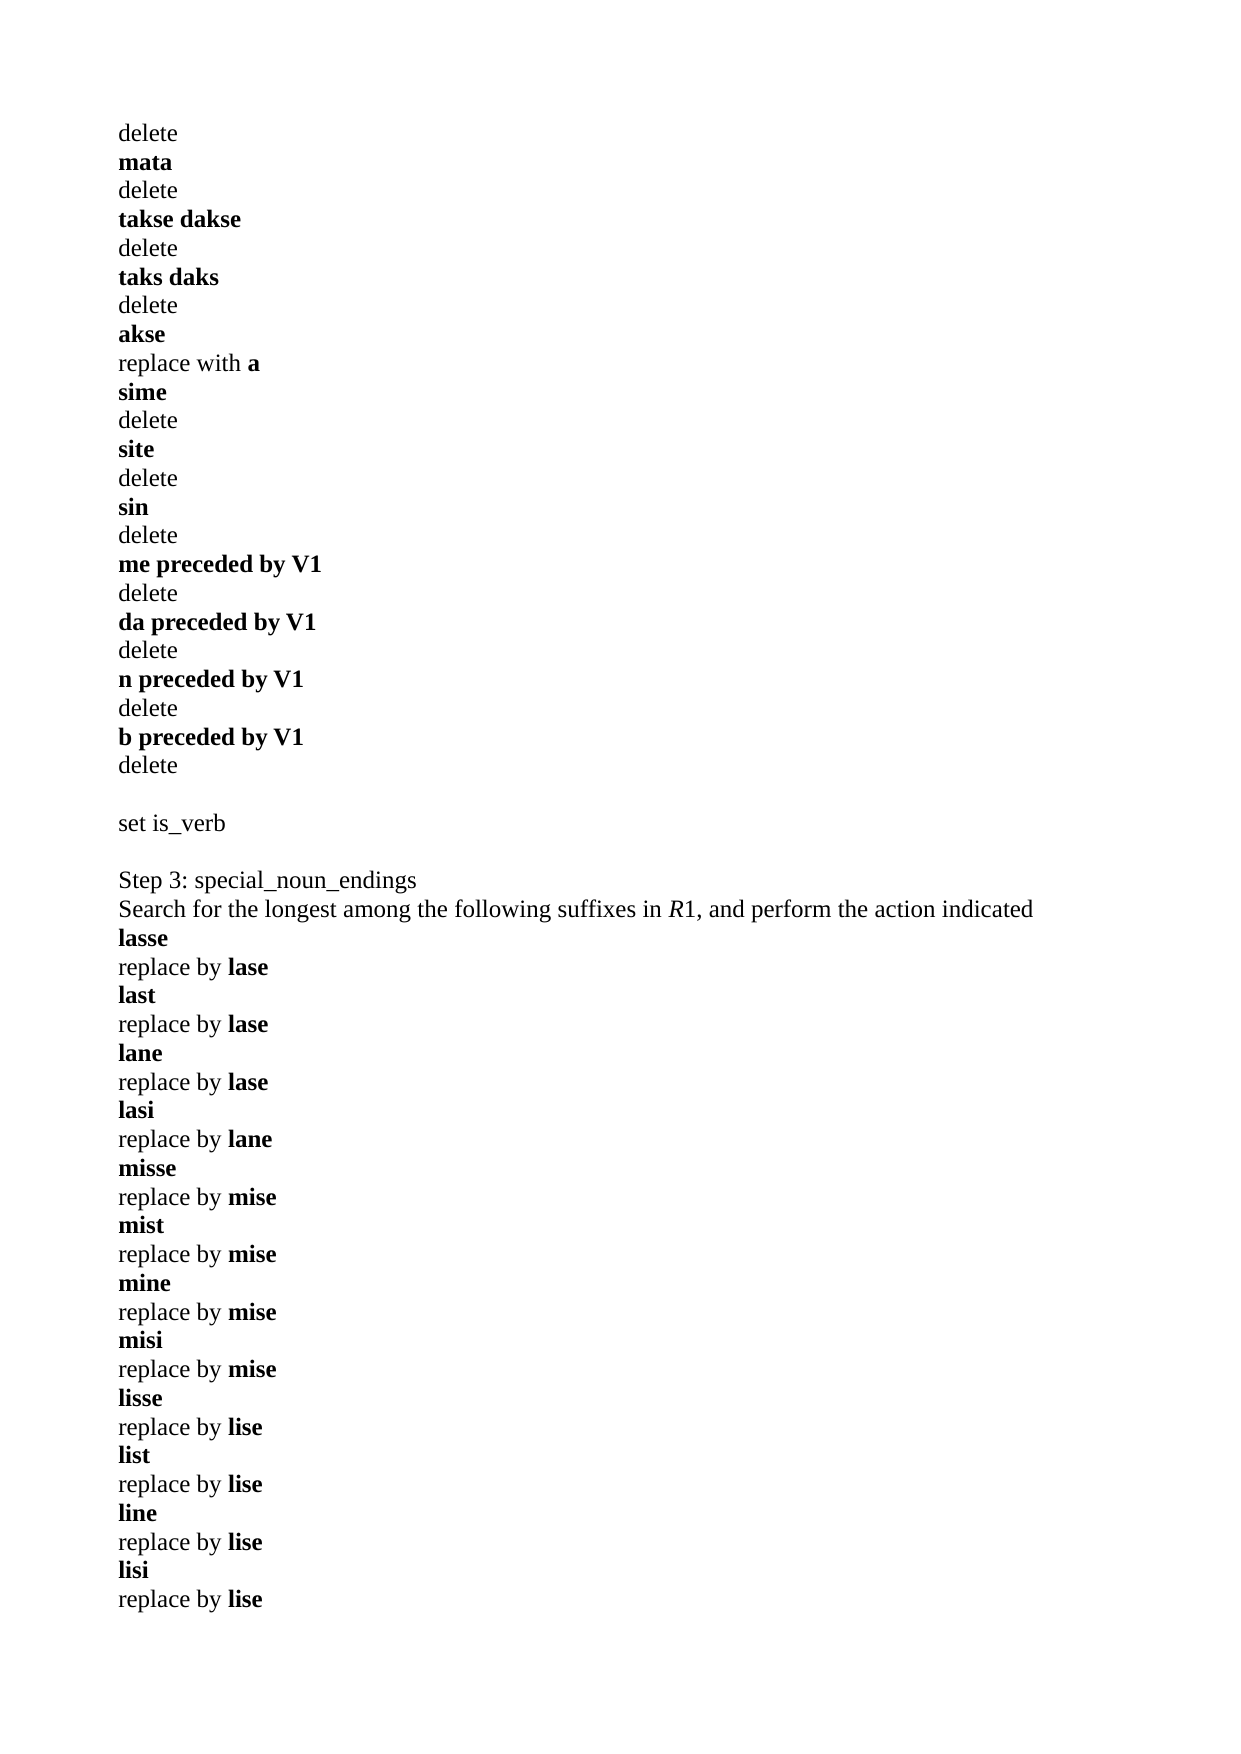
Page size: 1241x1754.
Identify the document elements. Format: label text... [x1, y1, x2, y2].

text replace by lase [118, 1067, 1122, 1096]
text mata [118, 147, 1122, 176]
text misse [118, 1153, 1122, 1182]
text replace by lise [118, 1469, 1122, 1498]
text delete [118, 118, 1122, 147]
text replace by mise [118, 1354, 1122, 1383]
text site [118, 434, 1122, 463]
text replace by lise [118, 1412, 1122, 1441]
text Search for the longest among the following suffixes in R1, and perform the action indicated [118, 894, 1122, 923]
text line [118, 1498, 1122, 1527]
text delete [118, 751, 1122, 779]
text taks daks [118, 262, 1122, 291]
text takse dakse [118, 204, 1122, 233]
text misi [118, 1326, 1122, 1354]
text delete [118, 291, 1122, 319]
text replace by lise [118, 1527, 1122, 1556]
text Step 3: special_noun_endings [118, 866, 1122, 894]
text replace by lase [118, 952, 1122, 981]
text lisse [118, 1383, 1122, 1412]
text set is_verb [118, 808, 1122, 837]
text replace by lane [118, 1124, 1122, 1153]
text delete [118, 521, 1122, 549]
text delete [118, 578, 1122, 607]
text delete [118, 463, 1122, 492]
text da preceded by V1 [118, 607, 1122, 636]
text list [118, 1441, 1122, 1469]
text replace by lase [118, 1009, 1122, 1038]
text replace with a [118, 348, 1122, 377]
text mist [118, 1211, 1122, 1239]
text sime [118, 377, 1122, 406]
text me preceded by V1 [118, 549, 1122, 578]
text akse [118, 319, 1122, 348]
text last [118, 981, 1122, 1009]
text replace by mise [118, 1297, 1122, 1326]
text b preceded by V1 [118, 722, 1122, 751]
text delete [118, 636, 1122, 664]
text delete [118, 176, 1122, 204]
text delete [118, 406, 1122, 434]
text lasi [118, 1096, 1122, 1124]
text delete [118, 233, 1122, 262]
text mine [118, 1268, 1122, 1297]
text lasse [118, 923, 1122, 952]
text replace by mise [118, 1239, 1122, 1268]
text replace by mise [118, 1182, 1122, 1211]
text n preceded by V1 [118, 664, 1122, 693]
text delete [118, 693, 1122, 722]
text lane [118, 1038, 1122, 1067]
text lisi [118, 1556, 1122, 1584]
text sin [118, 492, 1122, 521]
text replace by lise [118, 1584, 1122, 1613]
